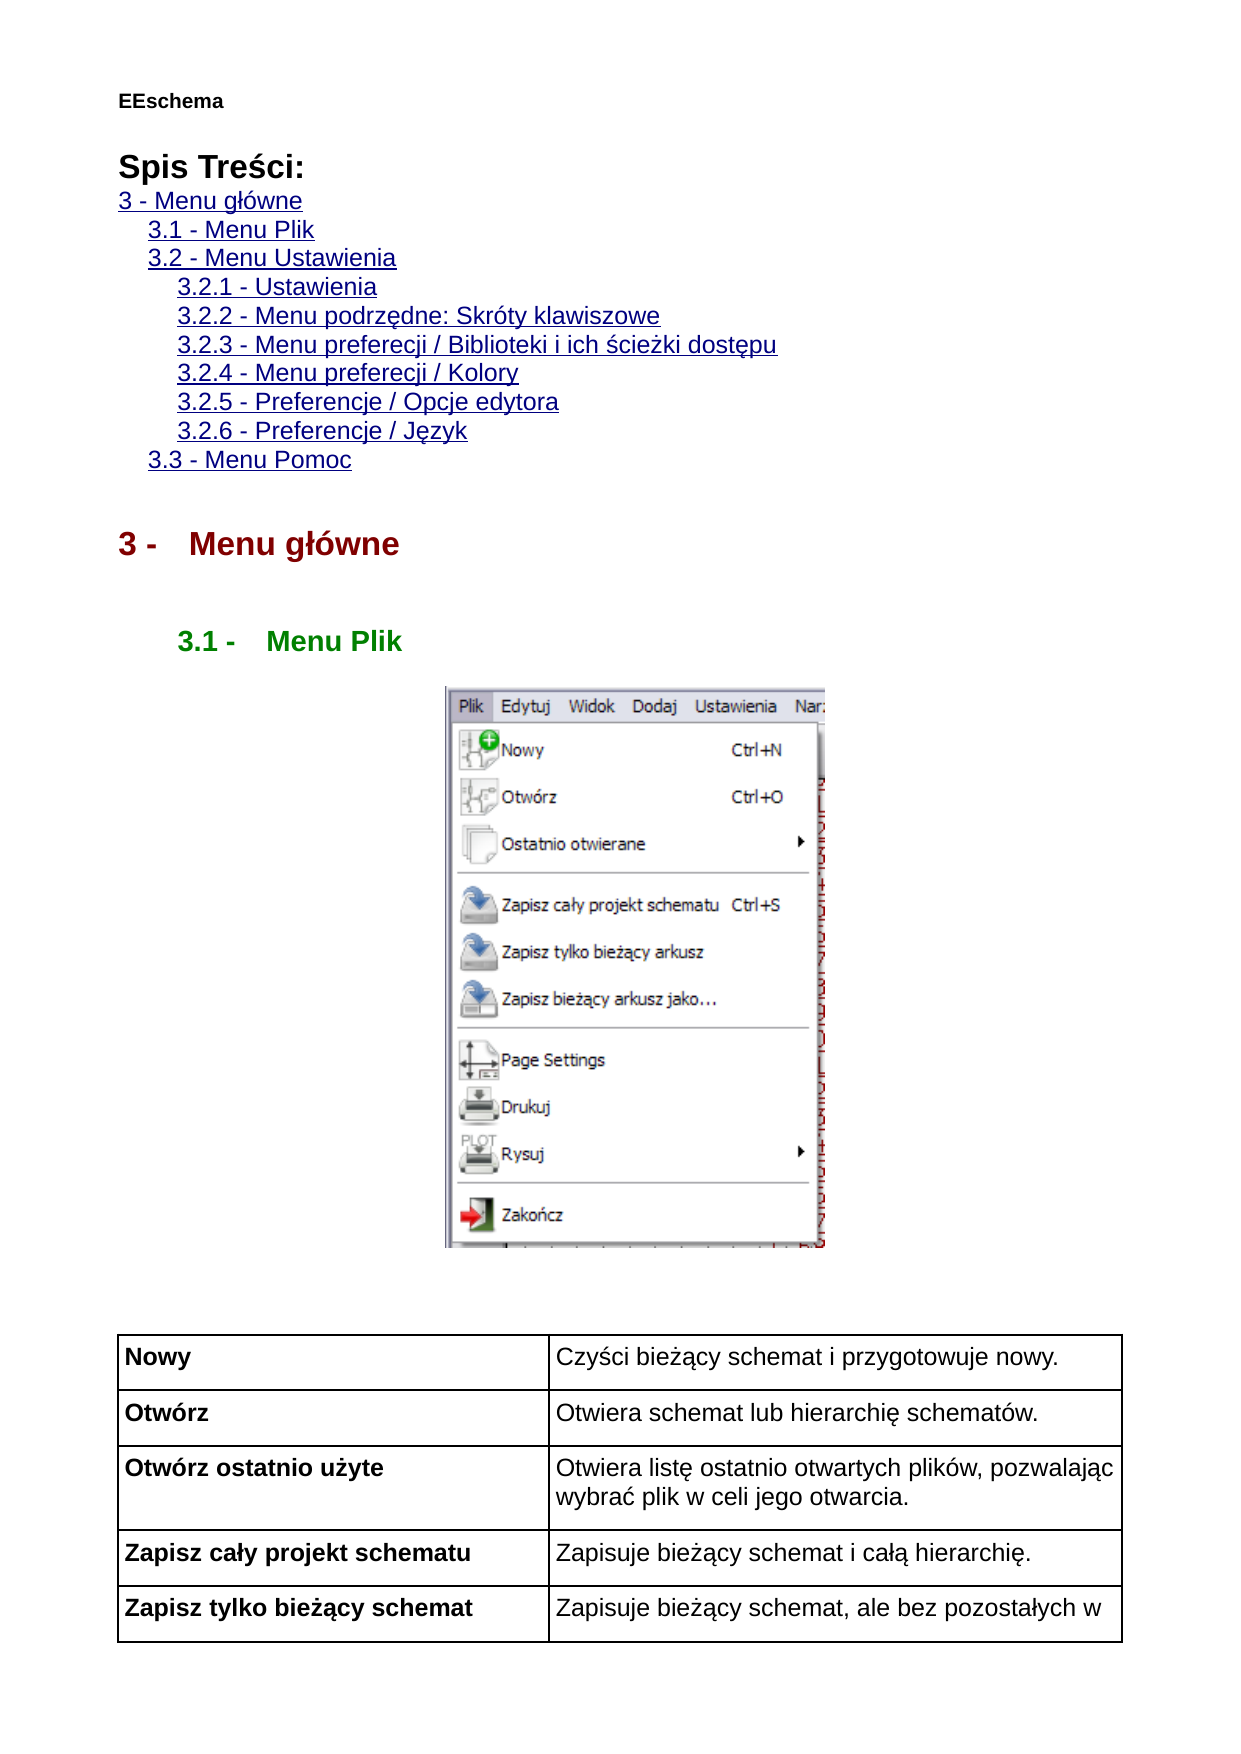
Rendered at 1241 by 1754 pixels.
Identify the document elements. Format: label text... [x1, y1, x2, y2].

text 3.2.1 - Ustawienia [177, 272, 1152, 301]
table_cell Otwórz ostatnio użyte [119, 1447, 548, 1529]
text 3.2 - Menu Ustawienia [148, 243, 1152, 272]
text 3.1 - Menu Plik [148, 215, 1152, 243]
table_cell Zapisz cały projekt schematu [119, 1531, 548, 1585]
text 3.2.4 - Menu preferecji / Kolory [177, 358, 1152, 387]
picture [445, 686, 825, 1248]
text 3.2.6 - Preferencje / Język [177, 416, 1152, 445]
table_cell Otwórz [119, 1391, 548, 1445]
subtitle Menu Plik [177, 624, 1152, 658]
subtitle Spis Treści: [118, 147, 1152, 186]
text 3.2.3 - Menu preferecji / Biblioteki i ich ścieżki dostępu [177, 330, 1152, 358]
table_cell Zapisuje bieżący schemat, ale bez pozostałych w [550, 1587, 1121, 1641]
text 3.2.2 - Menu podrzędne: Skróty klawiszowe [177, 301, 1152, 330]
table_cell Zapisuje bieżący schemat i całą hierarchię. [550, 1531, 1121, 1585]
table_cell Otwiera schemat lub hierarchię schematów. [550, 1391, 1121, 1445]
table_header Czyści bieżący schemat i przygotowuje nowy. [550, 1336, 1121, 1389]
subtitle Menu główne [118, 524, 1152, 562]
table_cell Otwiera listę ostatnio otwartych plików, pozwalając wybrać plik w celi jego otwarcia. [550, 1447, 1121, 1529]
text 3 - Menu główne [118, 186, 1152, 215]
table_header Nowy [119, 1336, 548, 1389]
text 3.2.5 - Preferencje / Opcje edytora [177, 387, 1152, 416]
text 3.3 - Menu Pomoc [148, 445, 1152, 473]
table_cell Zapisz tylko bieżący schemat [119, 1587, 548, 1641]
